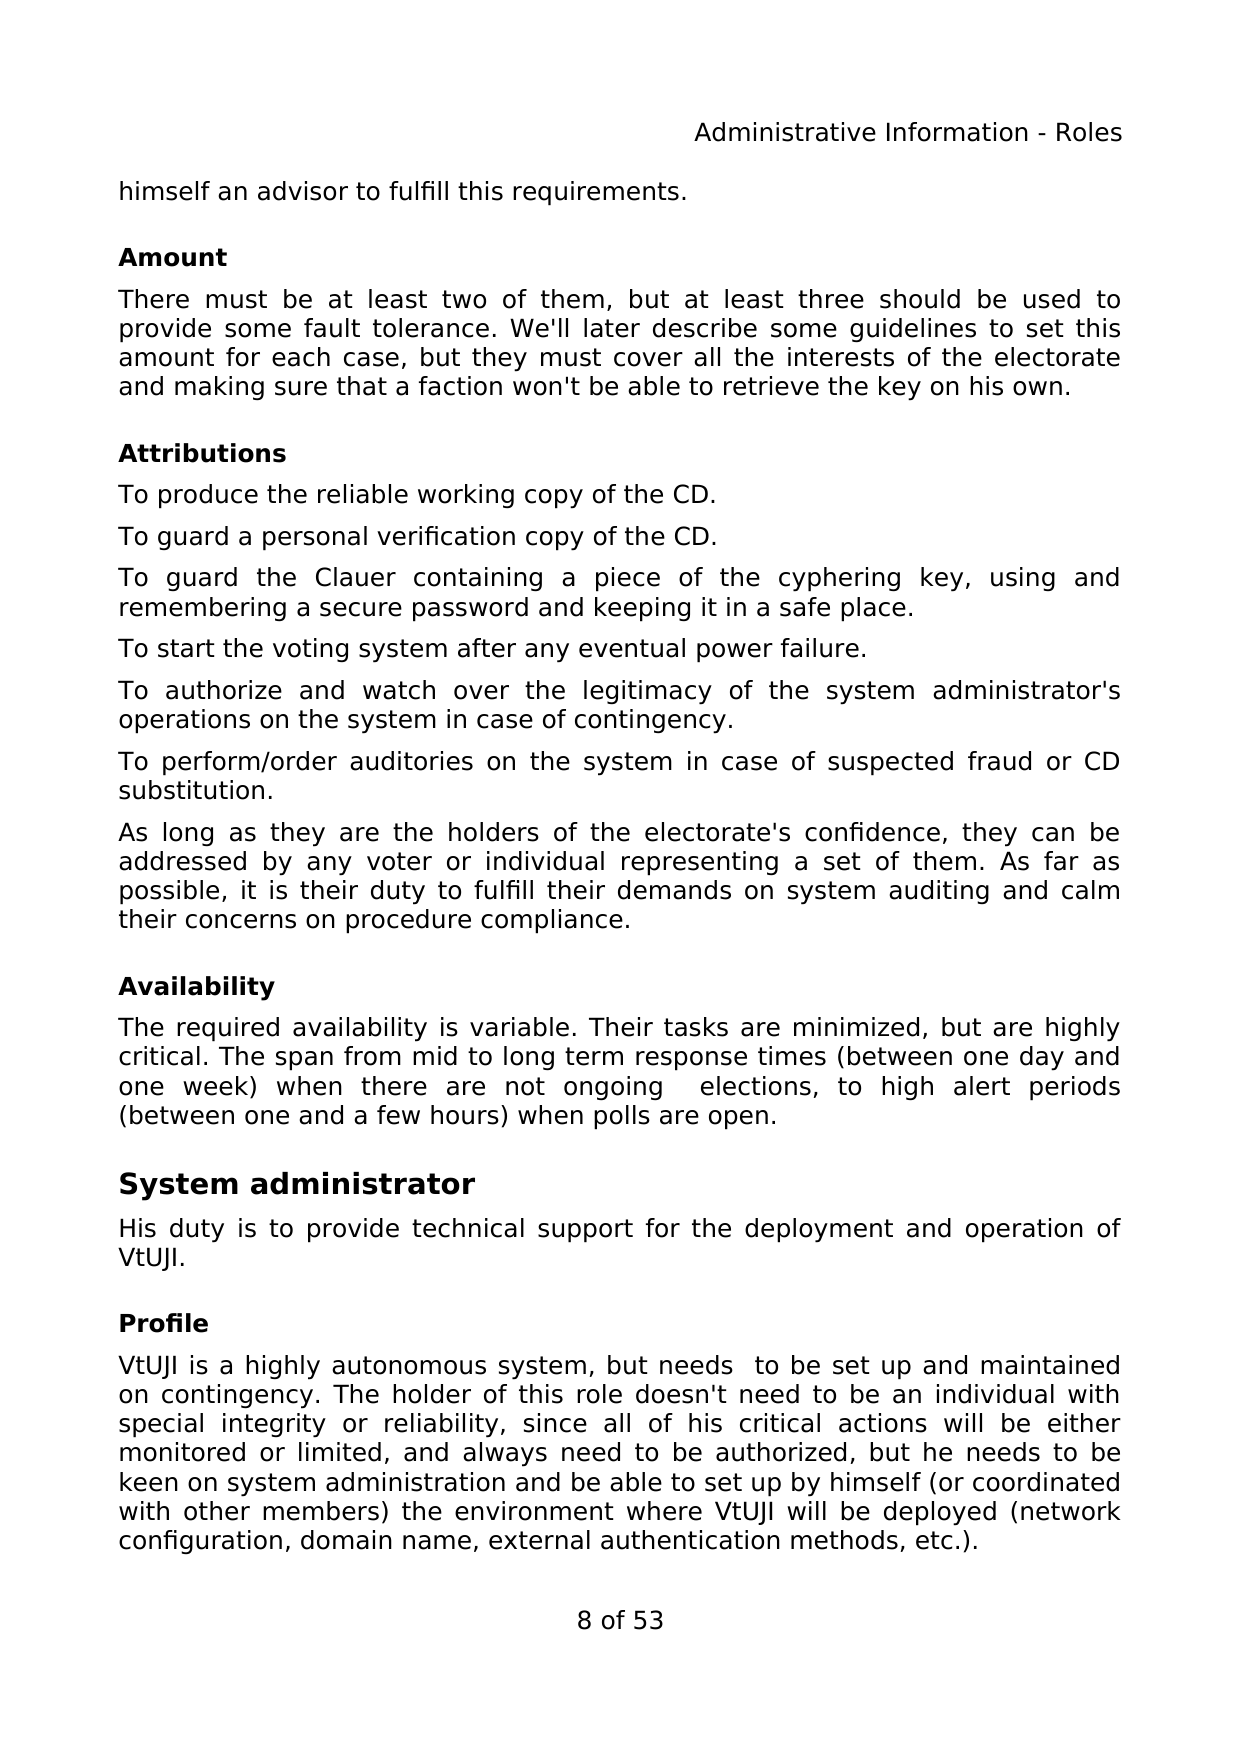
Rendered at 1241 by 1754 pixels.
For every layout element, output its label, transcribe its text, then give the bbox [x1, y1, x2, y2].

text The required availability is variable. Their tasks are minimized, but are highly critical. The span from mid to long term response times (between one day and one week) when there are not ongoing elections, to high alert periods (between one and a few hours) when polls are open. [118, 1013, 1122, 1130]
text To produce the reliable working copy of the CD. [118, 480, 1122, 509]
subtitle Profile [118, 1310, 1122, 1339]
text His duty is to provide technical support for the deployment and operation of VtUJI. [118, 1214, 1122, 1272]
text To perform/order auditories on the system in case of suspected fraud or CD substitution. [118, 747, 1122, 805]
subtitle Attributions [118, 439, 1122, 468]
text To guard a personal verification copy of the CD. [118, 522, 1122, 551]
text To authorize and watch over the legitimacy of the system administrator's operations on the system in case of contingency. [118, 676, 1122, 734]
subtitle Amount [118, 243, 1122, 272]
text To start the voting system after any eventual power failure. [118, 634, 1122, 664]
subtitle System administrator [118, 1167, 1122, 1201]
text VtUJI is a highly autonomous system, but needs to be set up and maintained on contingency. The holder of this role doesn't need to be an individual with special integrity or reliability, since all of his critical actions will be either monitored or limited, and always need to be authorized, but he needs to be keen on system administration and be able to set up by himself (or coordinated with other members) the environment where VtUJI will be deployed (network configuration, domain name, external authentication methods, etc.). [118, 1351, 1122, 1555]
text There must be at least two of them, but at least three should be used to provide some fault tolerance. We'll later describe some guidelines to set this amount for each case, but they must cover all the interests of the electorate and making sure that a faction won't be able to retrieve the key on his own. [118, 285, 1122, 401]
text To guard the Clauer containing a piece of the cyphering key, using and remembering a secure password and keeping it in a safe place. [118, 564, 1122, 622]
text himself an advisor to fulfill this requirements. [118, 177, 1122, 206]
text As long as they are the holders of the electorate's confidence, they can be addressed by any voter or individual representing a set of them. As far as possible, it is their duty to fulfill their demands on system auditing and calm their concerns on procedure compliance. [118, 818, 1122, 934]
subtitle Availability [118, 972, 1122, 1001]
